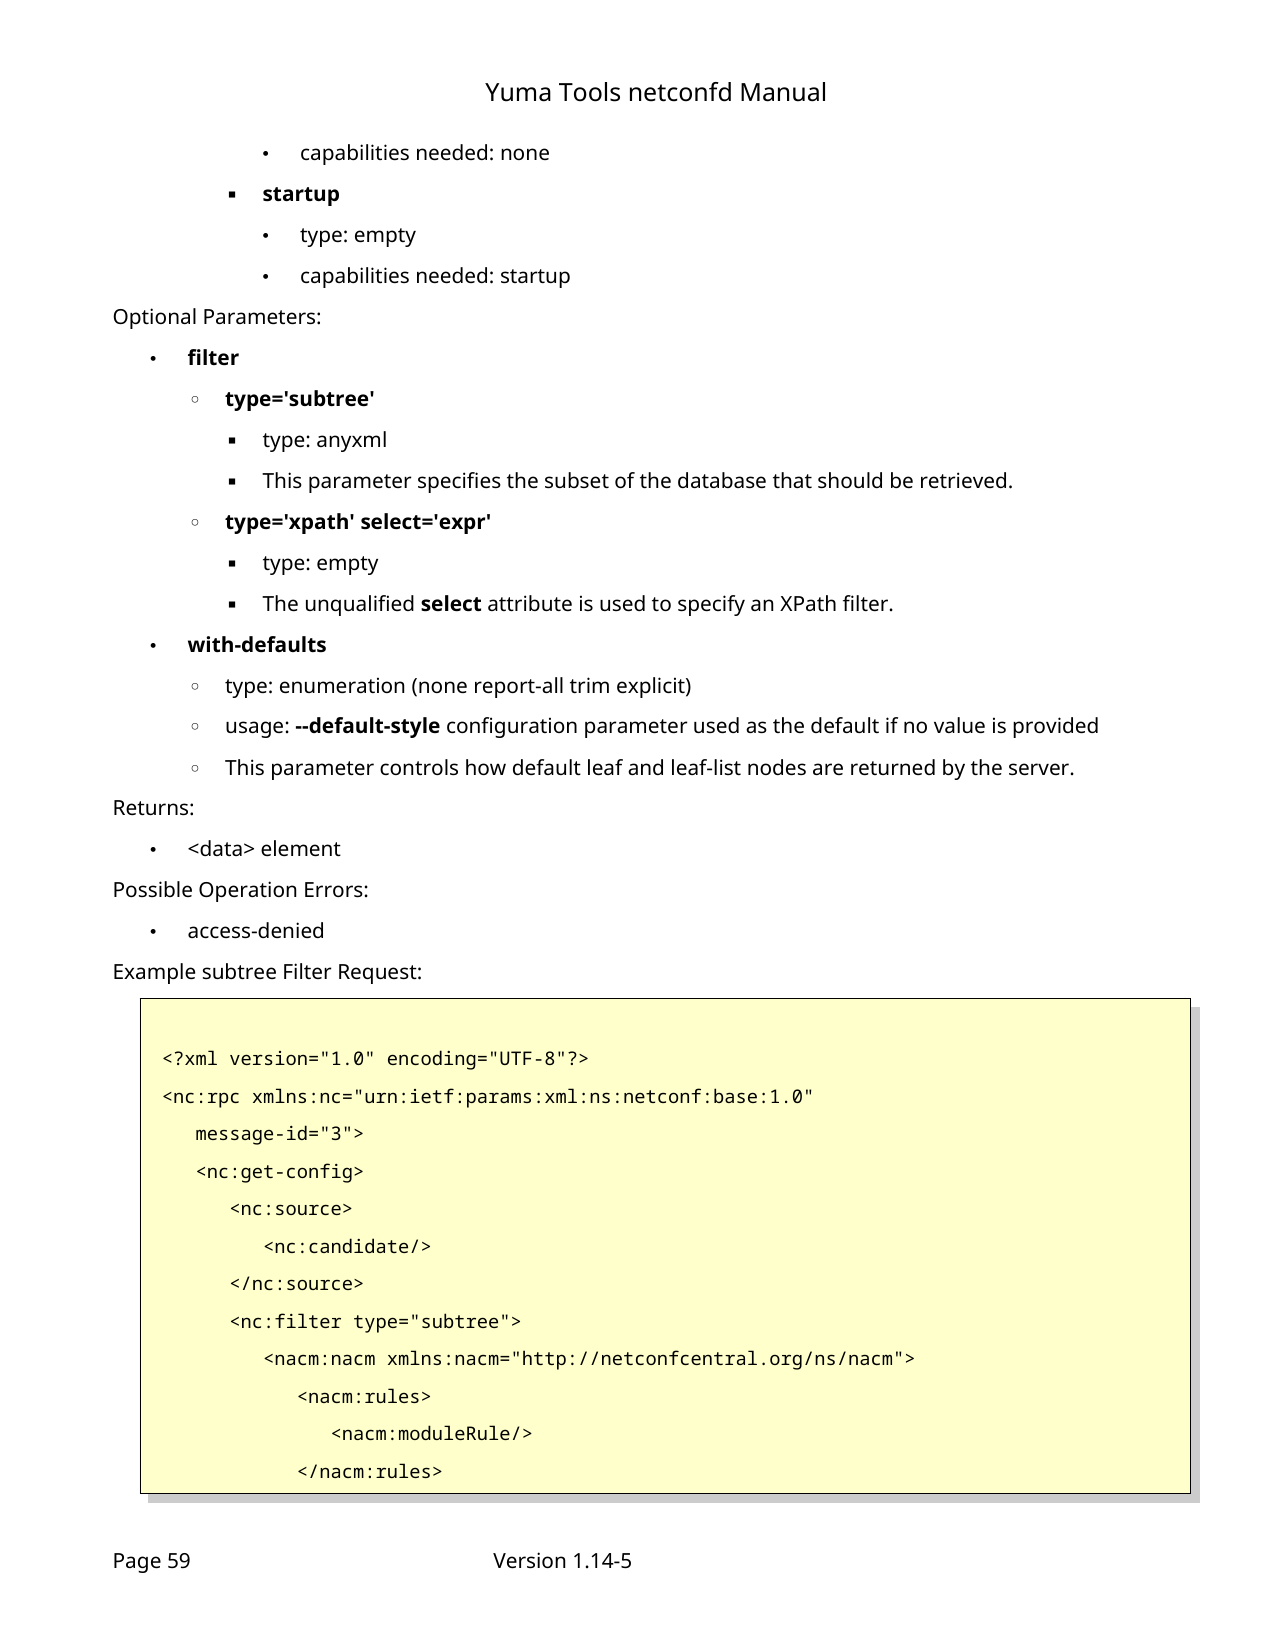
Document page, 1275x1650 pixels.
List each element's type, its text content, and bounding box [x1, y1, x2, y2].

list filter [150, 343, 1200, 372]
text <nc:candidate/> [141, 1223, 1190, 1259]
list type: empty [262, 220, 1200, 249]
list This parameter controls how default leaf and leaf-list nodes are returned by the server. [187, 753, 1200, 781]
list This parameter specifies the subset of the database that should be retrieved. [225, 466, 1200, 494]
list type='subtree' [187, 384, 1200, 413]
list with-defaults [150, 630, 1200, 658]
list capabilities needed: startup [262, 261, 1200, 290]
list type: anyxml [225, 425, 1200, 453]
list type: empty [225, 548, 1200, 576]
text </nacm:rules> [141, 1448, 1190, 1493]
text </nc:source> [141, 1261, 1190, 1296]
text <nacm:nacm xmlns:nacm="http://netconfcentral.org/ns/nacm"> [141, 1336, 1190, 1371]
list startup [225, 179, 1200, 208]
list usage: --default-style configuration parameter used as the default if no value is provided [187, 712, 1200, 740]
text Example subtree Filter Request: [112, 957, 1200, 986]
list capabilities needed: none [262, 138, 1200, 167]
text <nacm:moduleRule/> [141, 1411, 1190, 1446]
text <nc:filter type="subtree"> [141, 1298, 1190, 1334]
text Possible Operation Errors: [112, 875, 1200, 904]
text <nc:rpc xmlns:nc="urn:ietf:params:xml:ns:netconf:base:1.0" [141, 1073, 1190, 1109]
list <data> element [150, 834, 1200, 863]
text <nc:source> [141, 1186, 1190, 1221]
list access-denied [150, 916, 1200, 945]
text <nacm:rules> [141, 1373, 1190, 1409]
text <?xml version="1.0" encoding="UTF-8"?> [141, 1036, 1190, 1071]
text Returns: [112, 793, 1200, 822]
text Optional Parameters: [112, 302, 1200, 331]
list The unqualified select attribute is used to specify an XPath filter. [225, 589, 1200, 617]
list type='xpath' select='expr' [187, 507, 1200, 535]
list type: enumeration (none report-all trim explicit) [187, 671, 1200, 699]
text <nc:get-config> [141, 1148, 1190, 1184]
text message-id="3"> [141, 1111, 1190, 1146]
